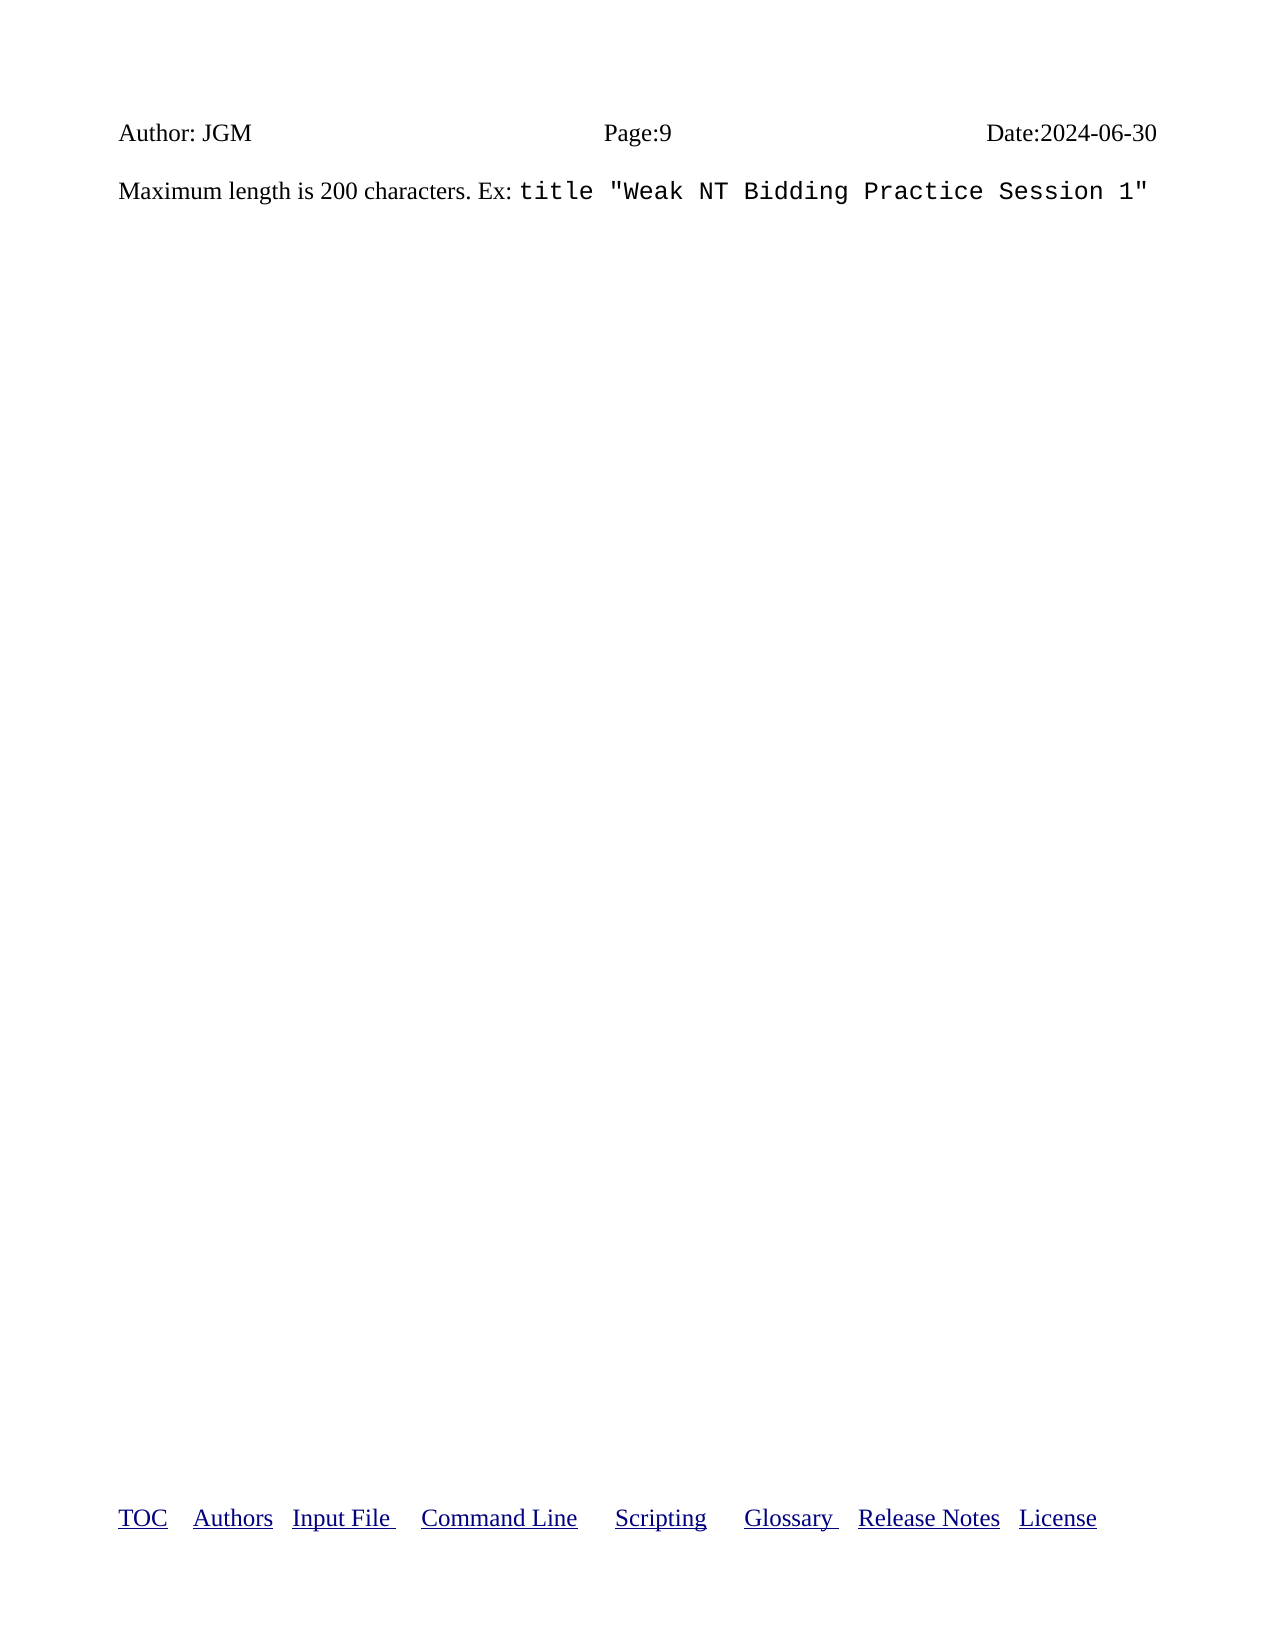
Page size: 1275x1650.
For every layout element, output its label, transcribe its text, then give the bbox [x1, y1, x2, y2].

text Maximum length is 200 characters. Ex: title "Weak NT Bidding Practice Session 1" [118, 176, 1157, 207]
